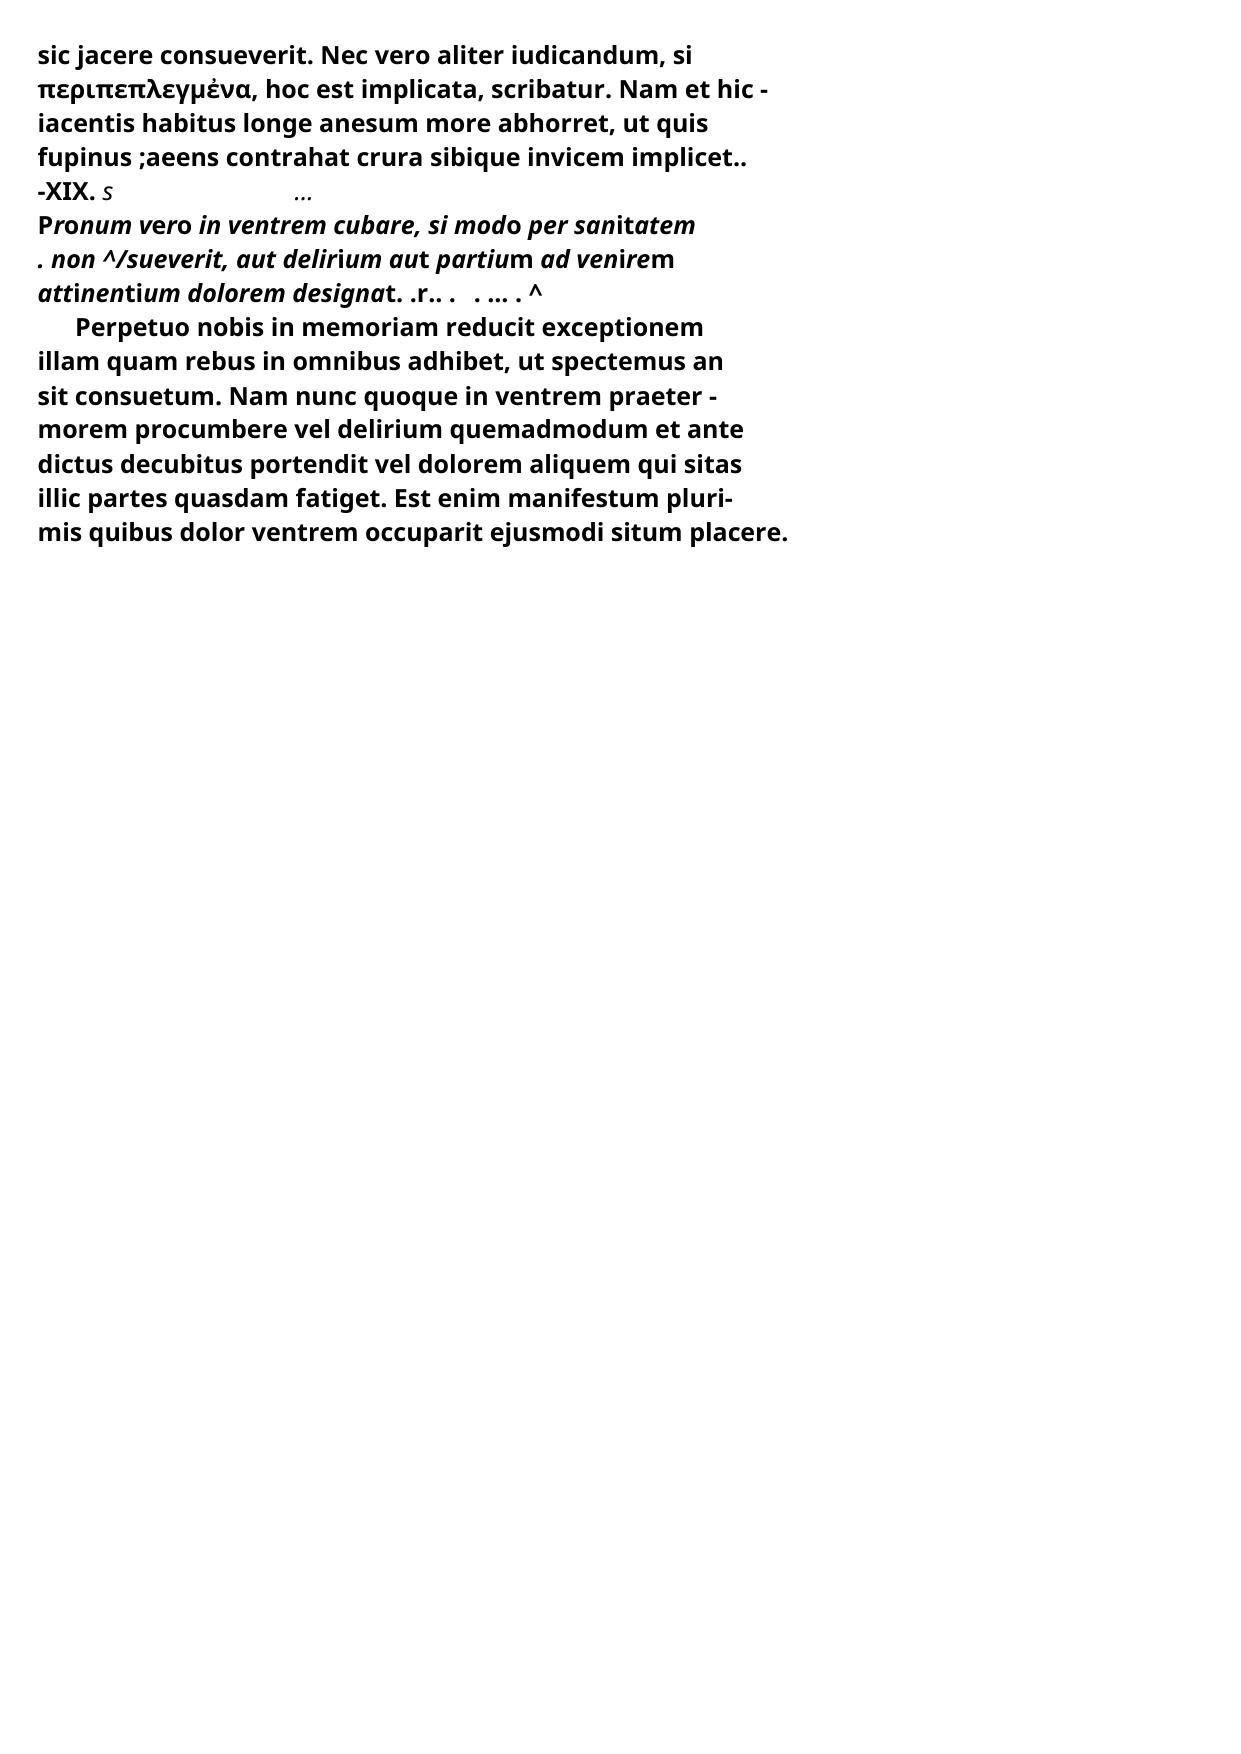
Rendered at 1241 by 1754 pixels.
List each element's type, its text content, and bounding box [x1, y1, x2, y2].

text Pronum vero in ventrem cubare, si modo per sanitatem . non ^/sueverit, aut delirium aut partium ad venirem attinentium dolorem designat. .r.. . . ... . ^ [37, 208, 1203, 310]
text sic jacere consueverit. Nec vero aliter iudicandum, si περιπεπλεγμἐνα, hoc est implicata, scribatur. Nam et hic - iacentis habitus longe anesum more abhorret, ut quis fupinus ;aeens contrahat crura sibique invicem implicet.. [37, 37, 1203, 174]
subtitle -XIX. s ... [37, 174, 1203, 208]
text Perpetuo nobis in memoriam reducit exceptionem illam quam rebus in omnibus adhibet, ut spectemus an sit consuetum. Nam nunc quoque in ventrem praeter - morem procumbere vel delirium quemadmodum et ante dictus decubitus portendit vel dolorem aliquem qui sitas illic partes quasdam fatiget. Est enim manifestum pluri- mis quibus dolor ventrem occuparit ejusmodi situm placere. [37, 310, 1203, 548]
